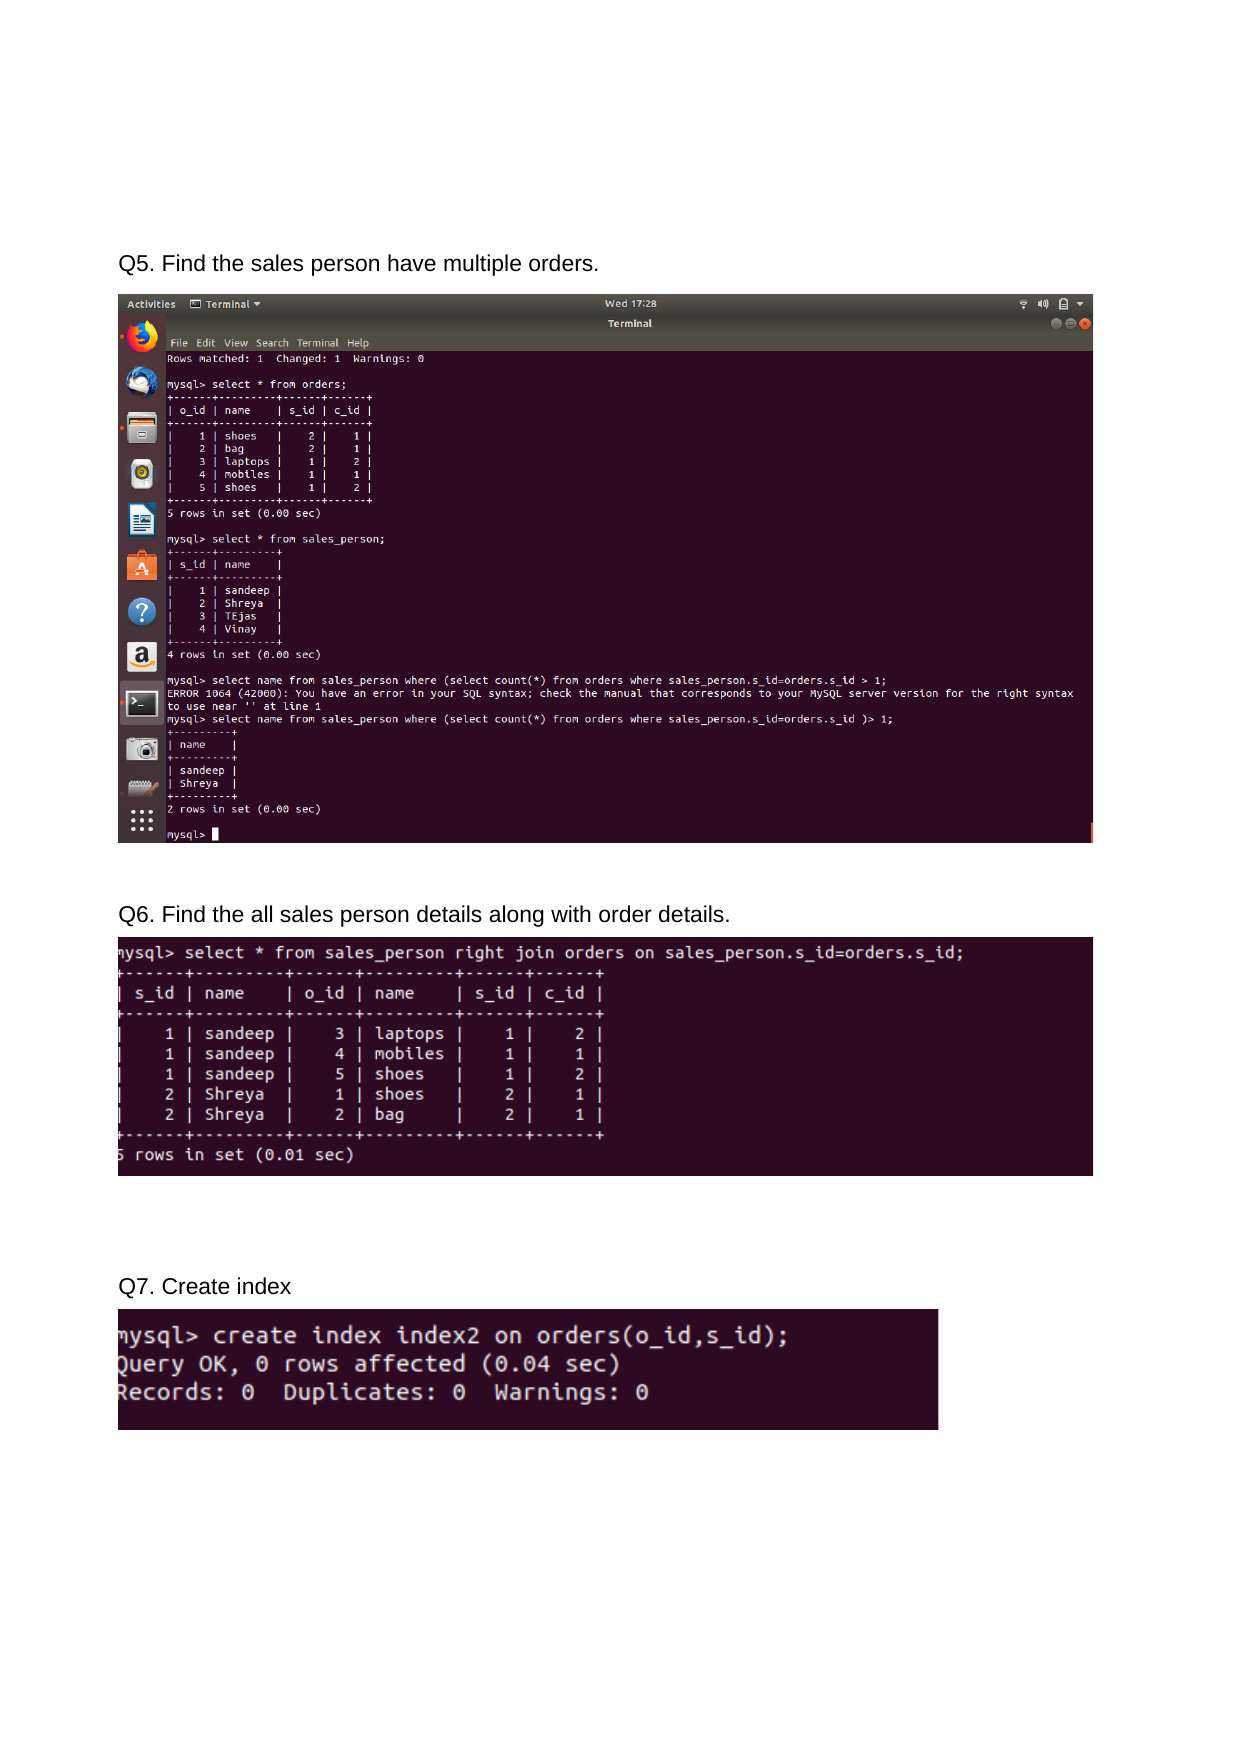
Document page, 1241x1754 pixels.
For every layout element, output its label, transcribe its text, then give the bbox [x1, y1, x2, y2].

picture [118, 1309, 939, 1430]
picture [118, 294, 1094, 843]
text Q7. Create index [118, 1273, 1122, 1300]
text Q6. Find the all sales person details along with order details. [118, 901, 1122, 928]
text Q5. Find the sales person have multiple orders. [118, 118, 1122, 276]
picture [118, 937, 1094, 1176]
